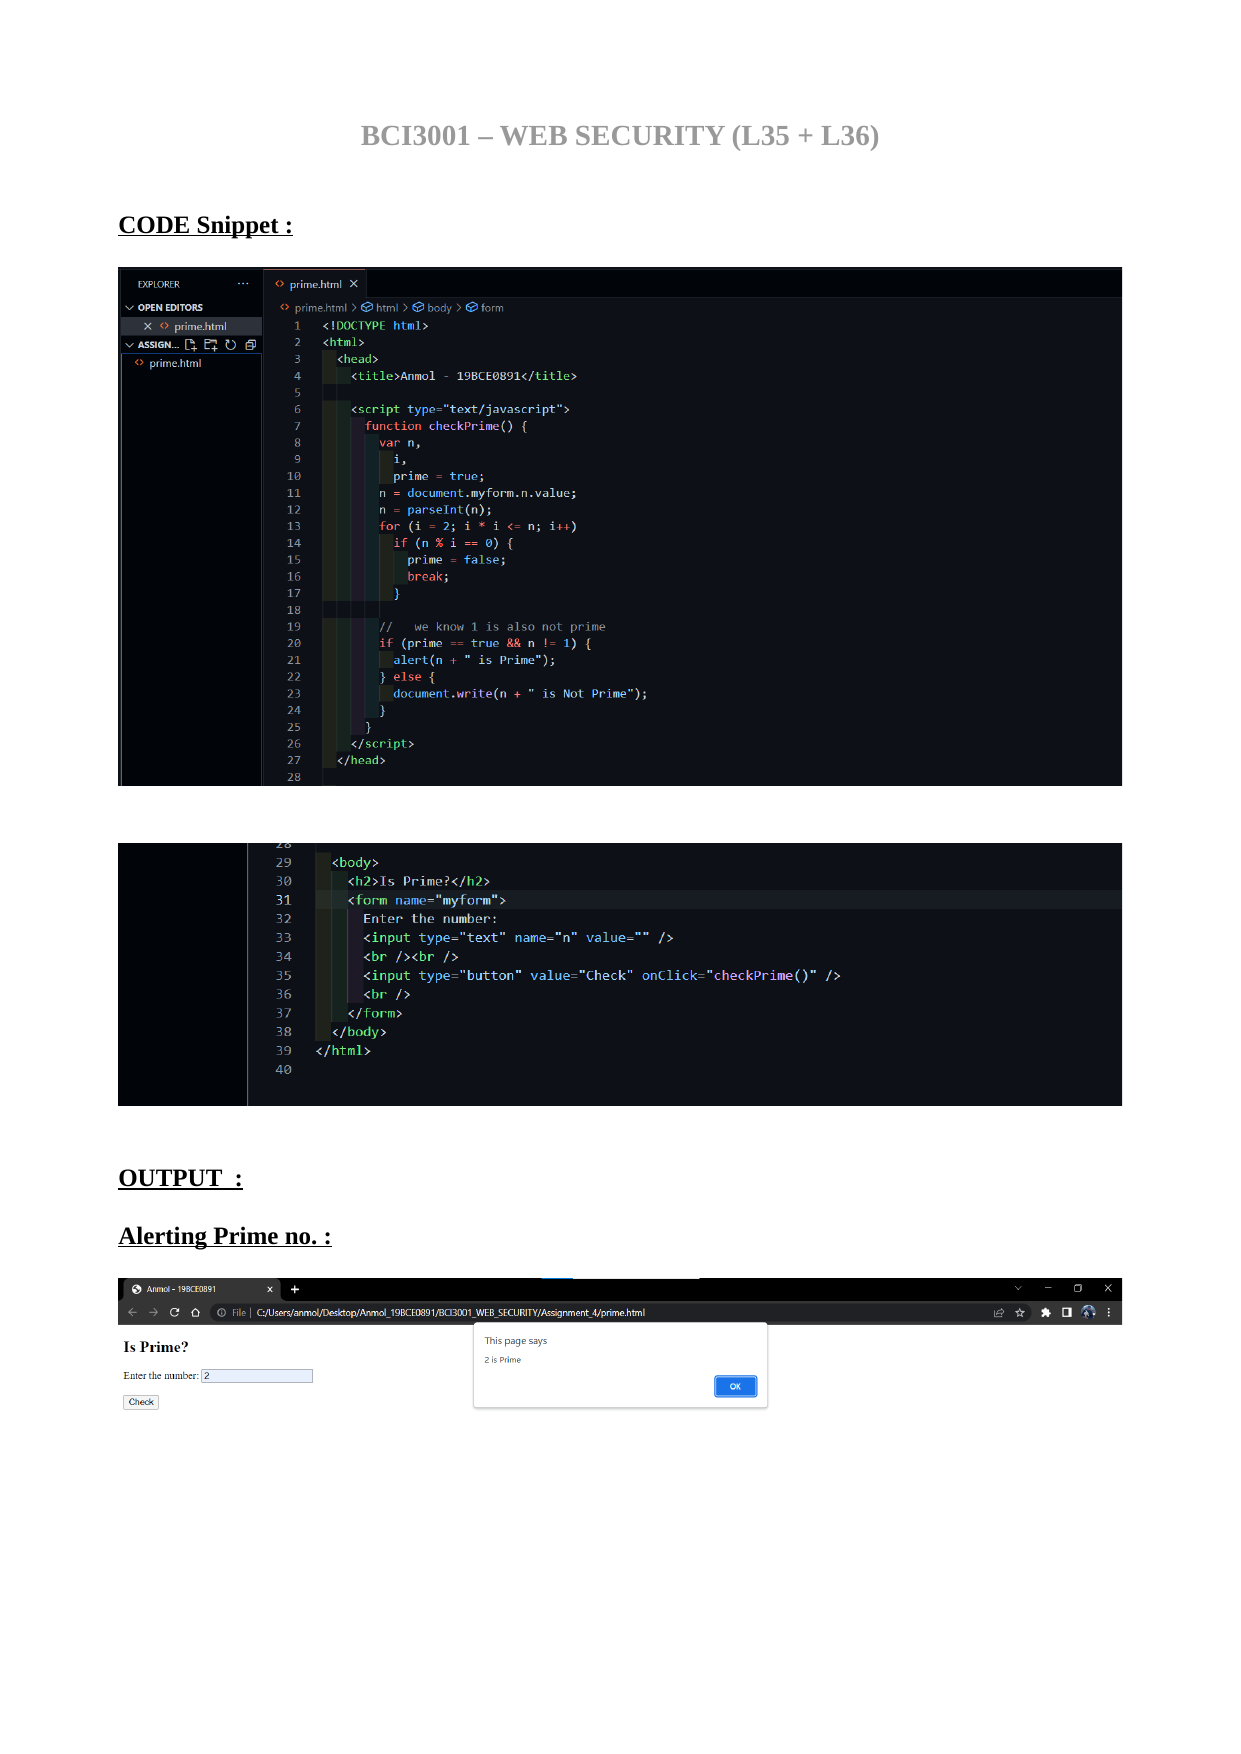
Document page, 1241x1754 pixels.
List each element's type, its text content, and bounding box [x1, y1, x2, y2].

text Alerting Prime no. : [118, 1221, 1122, 1249]
picture [118, 843, 1123, 1106]
text OUTPUT : [118, 1163, 1122, 1192]
text CODE Snippet : [118, 210, 1122, 239]
picture [118, 1278, 1123, 1509]
picture [118, 267, 1123, 786]
